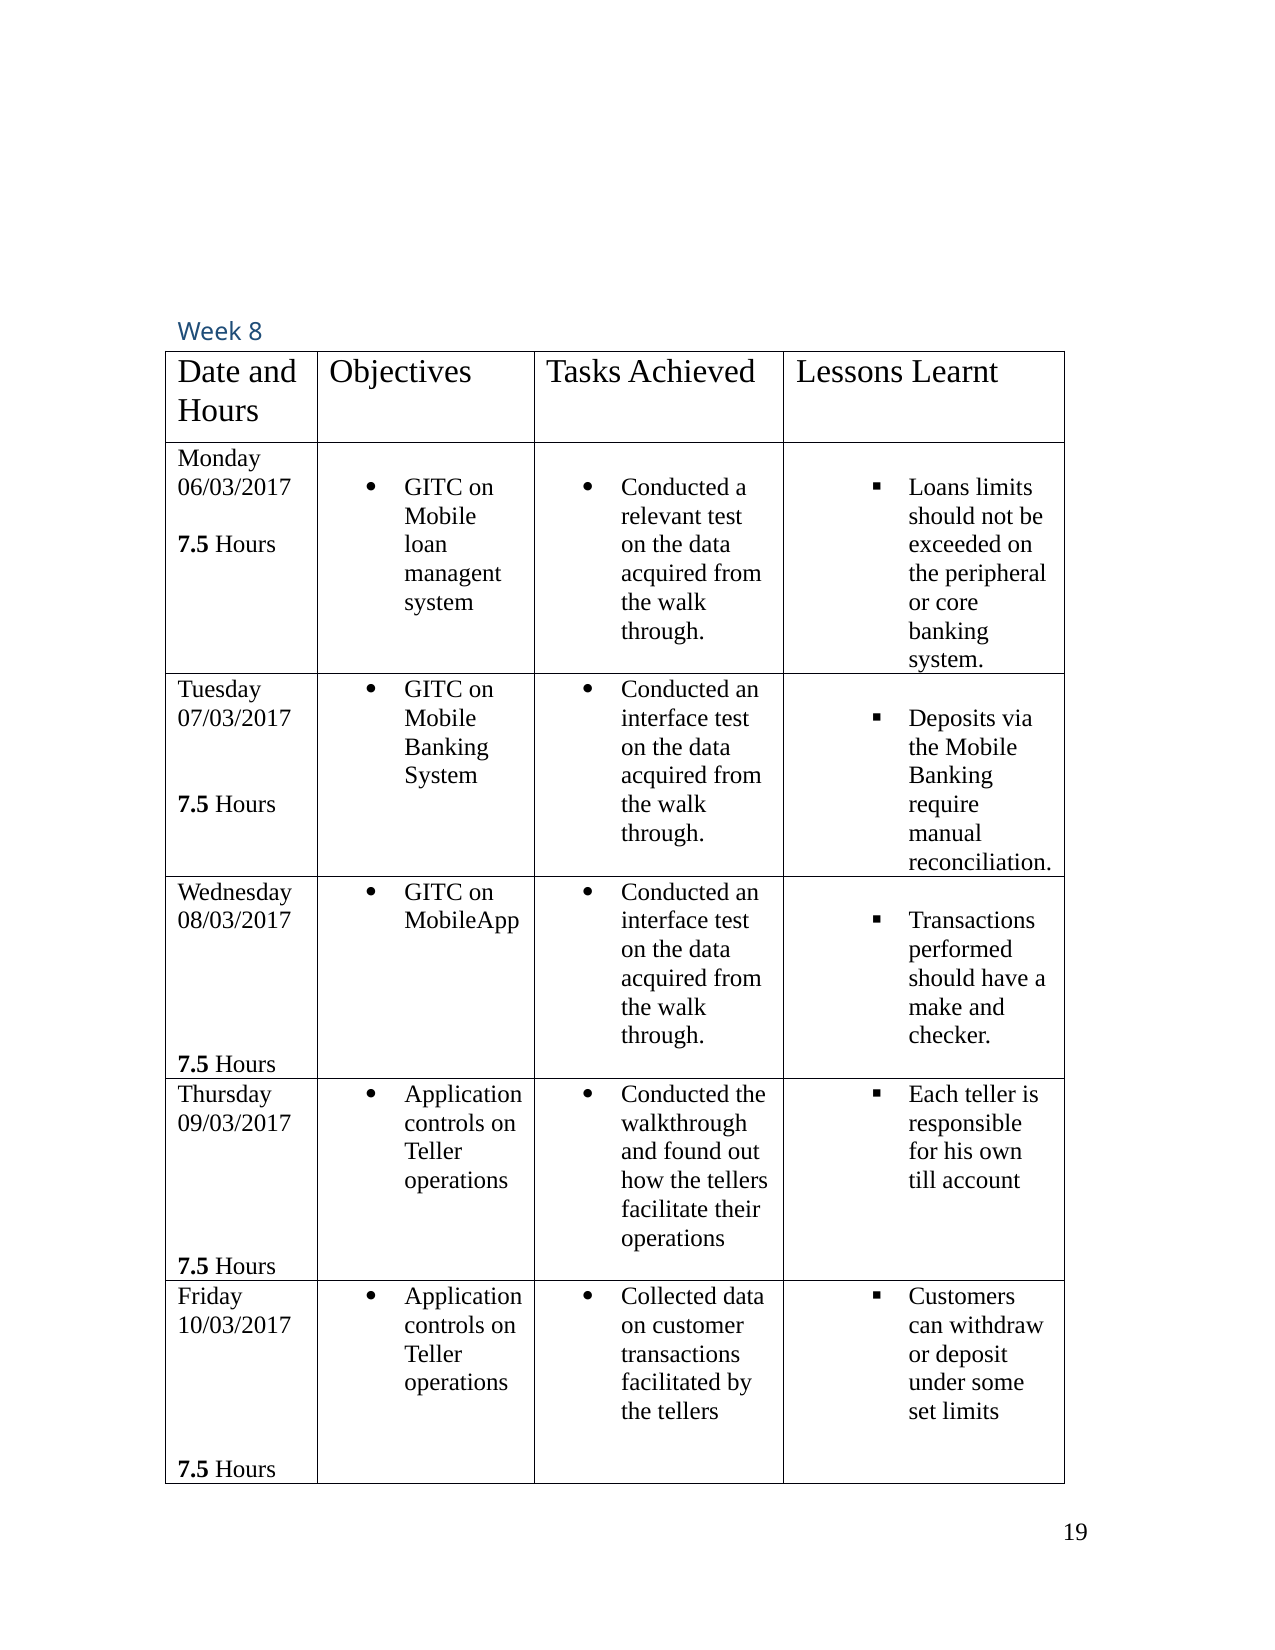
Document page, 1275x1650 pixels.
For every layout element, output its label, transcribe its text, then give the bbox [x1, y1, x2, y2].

table_cell Conducted an interface test on the data acquired from the walk through. [535, 877, 783, 1078]
table_cell GITC on Mobile loan managent system [318, 443, 534, 673]
table_header Date and Hours [166, 352, 317, 442]
table_cell Monday 06/03/2017 7.5 Hours [166, 443, 317, 673]
subtitle Week 8 [177, 314, 1087, 348]
table_cell Transactions performed should have a make and checker. [784, 877, 1064, 1078]
table_cell Conducted a relevant test on the data acquired from the walk through. [535, 443, 783, 673]
table_cell Friday 10/03/2017 7.5 Hours [166, 1281, 317, 1482]
table_cell GITC on Mobile Banking System [318, 674, 534, 876]
table_cell Tuesday 07/03/2017 7.5 Hours [166, 674, 317, 876]
table_cell Loans limits should not be exceeded on the peripheral or core banking system. [784, 443, 1064, 673]
table_cell Thursday 09/03/2017 7.5 Hours [166, 1079, 317, 1280]
table_cell Collected data on customer transactions facilitated by the tellers [535, 1281, 783, 1482]
table_cell Application controls on Teller operations [318, 1079, 534, 1280]
table_cell Each teller is responsible for his own till account [784, 1079, 1064, 1280]
table_header Lessons Learnt [784, 352, 1064, 442]
table_header Tasks Achieved [535, 352, 783, 442]
table_cell Deposits via the Mobile Banking require manual reconciliation. [784, 674, 1064, 876]
table_header Objectives [318, 352, 534, 442]
table_cell Application controls on Teller operations [318, 1281, 534, 1482]
table_cell GITC on MobileApp [318, 877, 534, 1078]
table_cell Customers can withdraw or deposit under some set limits [784, 1281, 1064, 1482]
table_cell Wednesday 08/03/2017 7.5 Hours [166, 877, 317, 1078]
table_cell Conducted an interface test on the data acquired from the walk through. [535, 674, 783, 876]
table_cell Conducted the walkthrough and found out how the tellers facilitate their operations [535, 1079, 783, 1280]
